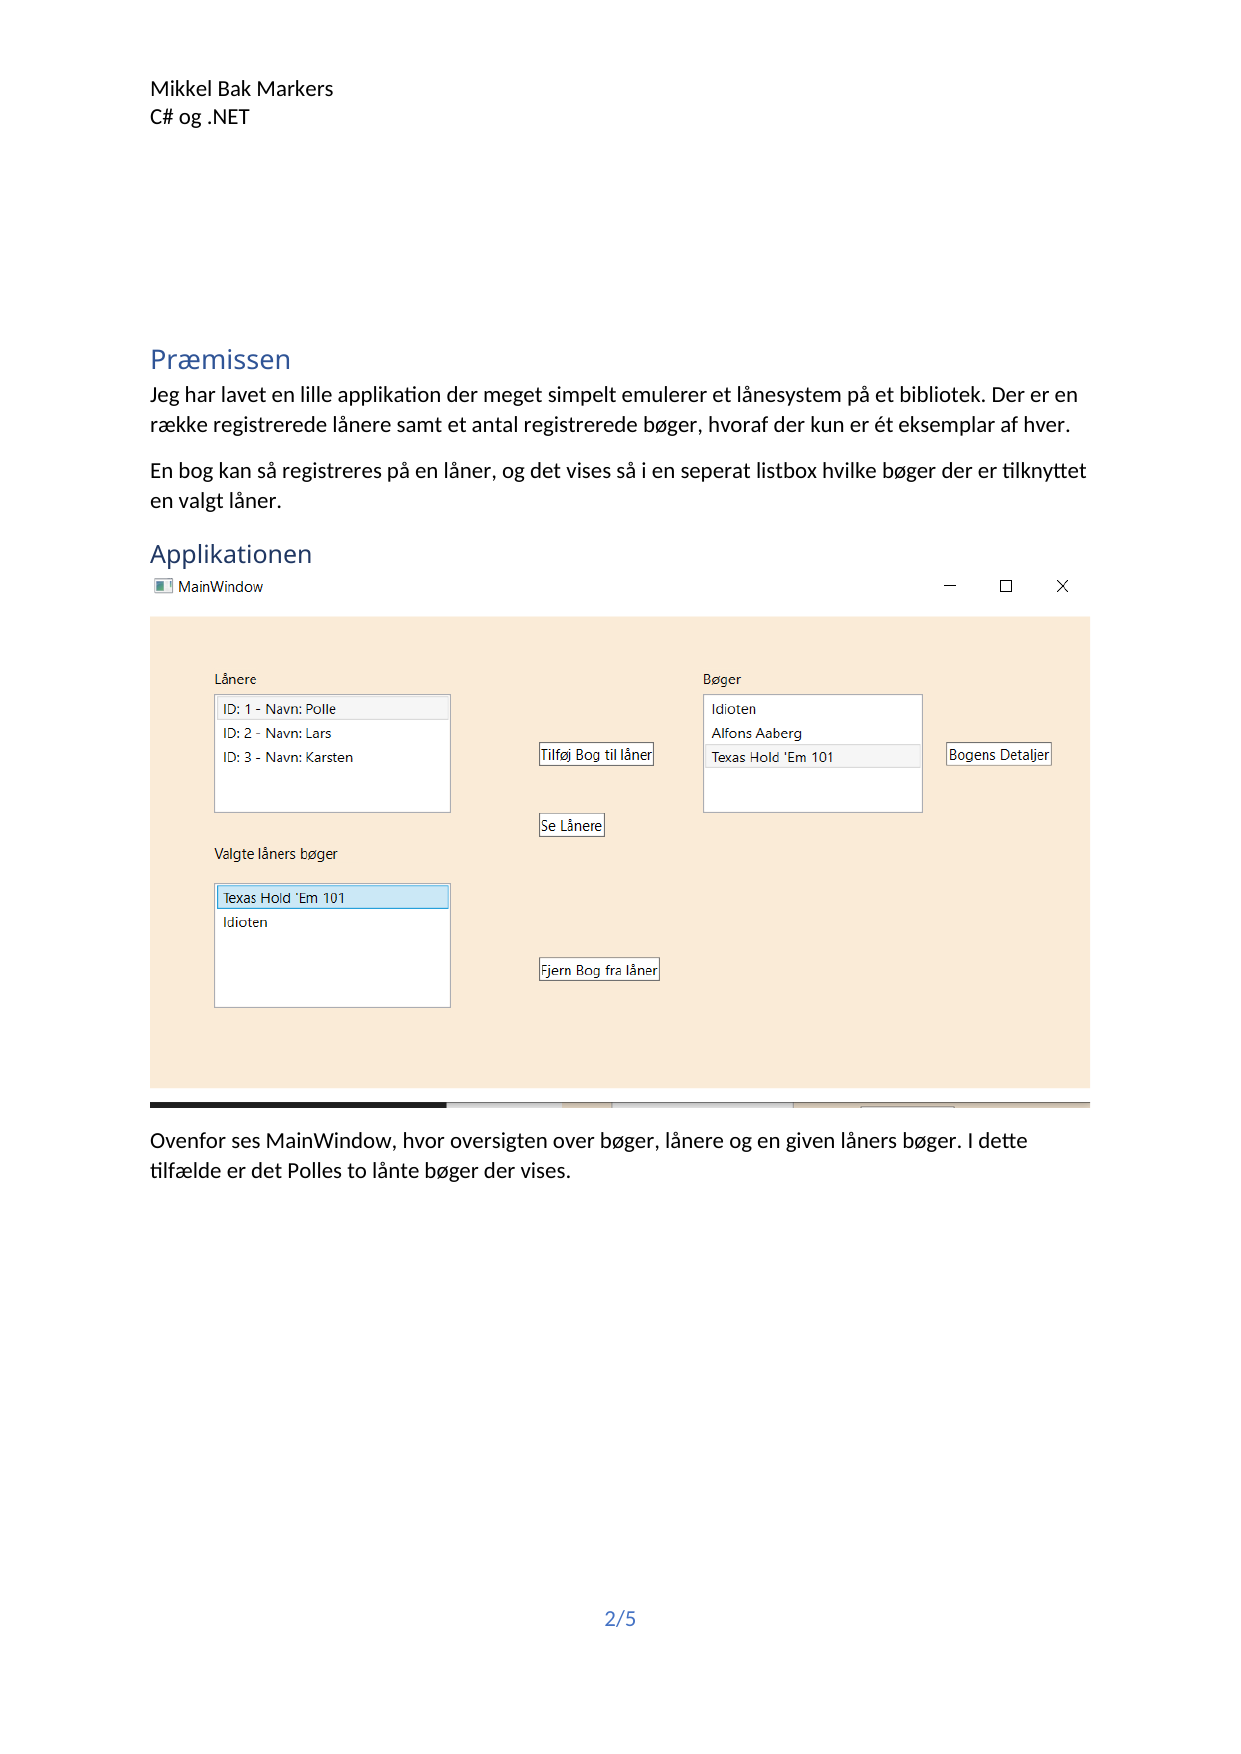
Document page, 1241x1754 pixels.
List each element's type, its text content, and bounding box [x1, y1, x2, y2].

text Jeg har lavet en lille applikation der meget simpelt emulerer et lånesystem på et bibliotek. Der er en række registrerede lånere samt et antal registrerede bøger, hvoraf der kun er ét eksemplar af hver. [150, 380, 1090, 438]
subtitle Applikationen [150, 537, 1090, 571]
text Ovenfor ses MainWindow, hvor oversigten over bøger, lånere og en given låners bøger. I dette tilfælde er det Polles to lånte bøger der vises. [150, 1126, 1090, 1184]
subtitle Præmissen [150, 340, 1090, 377]
text En bog kan så registreres på en låner, og det vises så i en seperat listbox hvilke bøger der er tilknyttet en valgt låner. [150, 456, 1090, 514]
